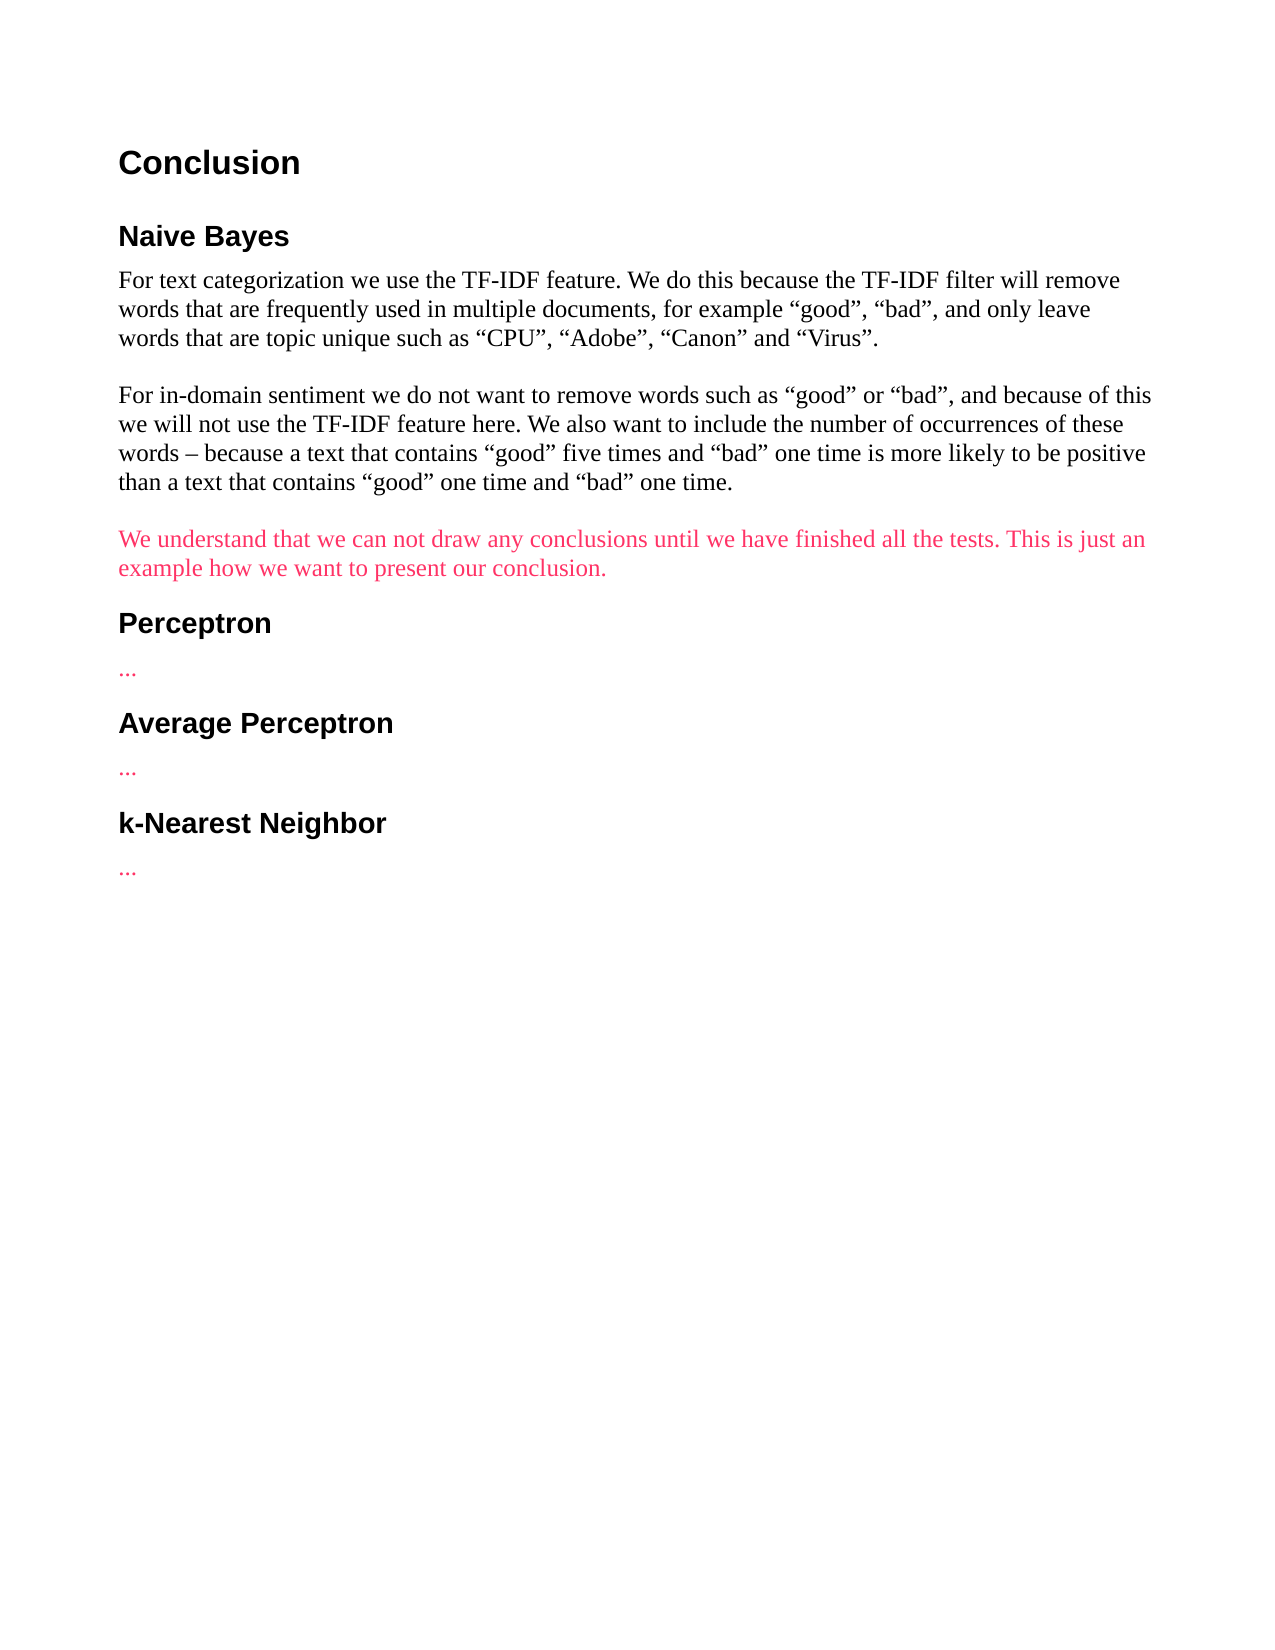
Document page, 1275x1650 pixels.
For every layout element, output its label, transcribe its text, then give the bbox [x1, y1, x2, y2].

subtitle k-Nearest Neighbor [118, 806, 1157, 840]
text For in-domain sentiment we do not want to remove words such as “good” or “bad”, and because of this we will not use the TF-IDF feature here. We also want to include the number of occurrences of these words – because a text that contains “good” five times and “bad” one time is more likely to be positive than a text that contains “good” one time and “bad” one time. [118, 380, 1157, 495]
subtitle Perceptron [118, 607, 1157, 640]
text We understand that we can not draw any conclusions until we have finished all the tests. This is just an example how we want to present our conclusion. [118, 524, 1157, 582]
subtitle Average Perceptron [118, 706, 1157, 740]
text ... [118, 653, 1157, 681]
text ... [118, 752, 1157, 781]
subtitle Conclusion [118, 143, 1157, 182]
text ... [118, 852, 1157, 881]
text For text categorization we use the TF-IDF feature. We do this because the TF-IDF filter will remove words that are frequently used in multiple documents, for example “good”, “bad”, and only leave words that are topic unique such as “CPU”, “Adobe”, “Canon” and “Virus”. [118, 265, 1157, 352]
subtitle Naive Bayes [118, 219, 1157, 253]
